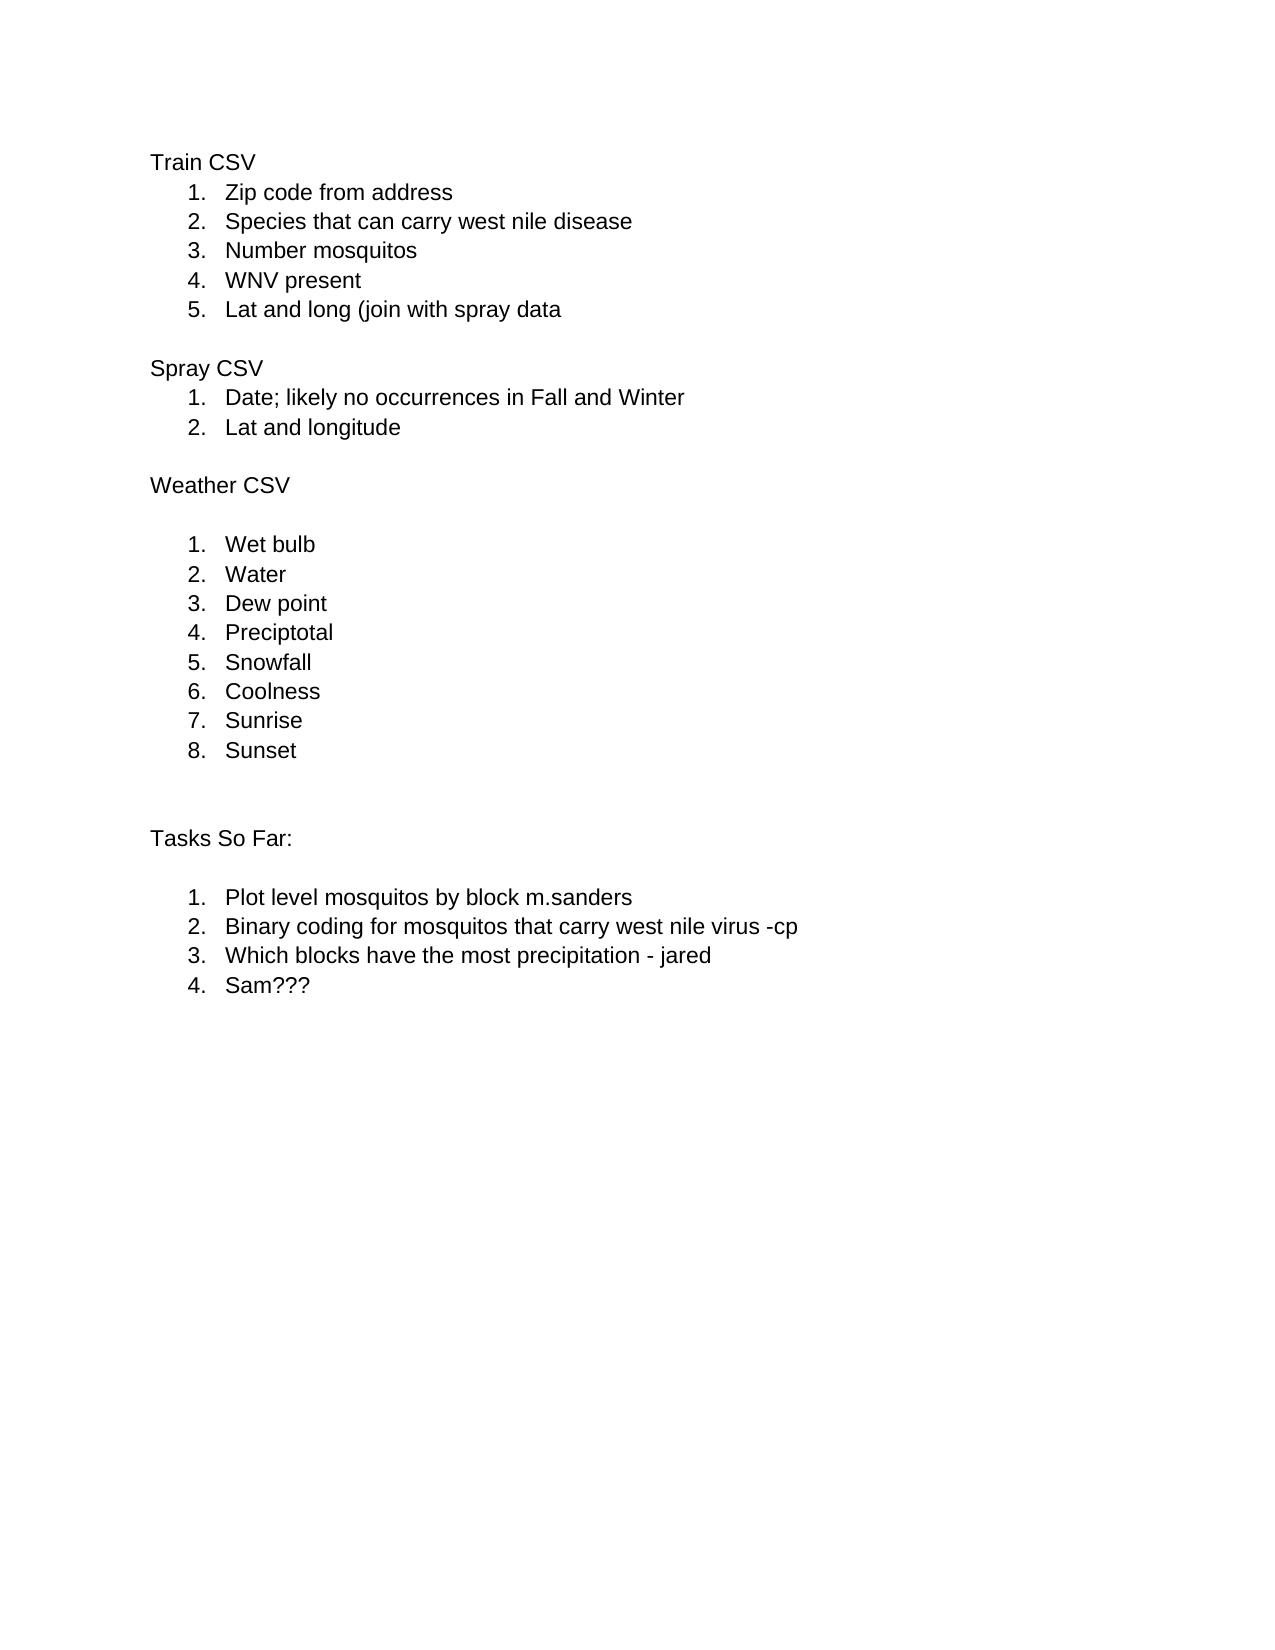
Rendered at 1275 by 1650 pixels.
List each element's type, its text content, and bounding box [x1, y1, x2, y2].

list Sunset [187, 737, 1125, 763]
list Which blocks have the most precipitation - jared [187, 943, 1125, 969]
list Wet bulb [187, 532, 1125, 557]
list Plot level mosquitos by block m.sanders [187, 884, 1125, 910]
list Species that can carry west nile disease [187, 209, 1125, 234]
list Coolness [187, 679, 1125, 704]
list WNV present [187, 267, 1125, 293]
list Zip code from address [187, 179, 1125, 205]
list Sunrise [187, 708, 1125, 734]
list Preciptotal [187, 620, 1125, 646]
text Weather CSV [150, 473, 1125, 499]
text Spray CSV [150, 356, 1125, 381]
list Date; likely no occurrences in Fall and Winter [187, 385, 1125, 411]
list Snowfall [187, 649, 1125, 675]
list Dew point [187, 591, 1125, 616]
text Train CSV [150, 150, 1125, 176]
text Tasks So Far: [150, 826, 1125, 851]
list Lat and long (join with spray data [187, 297, 1125, 322]
list Number mosquitos [187, 238, 1125, 264]
list Binary coding for mosquitos that carry west nile virus -cp [187, 914, 1125, 939]
list Sam??? [187, 972, 1125, 998]
list Lat and longitude [187, 414, 1125, 440]
list Water [187, 561, 1125, 587]
